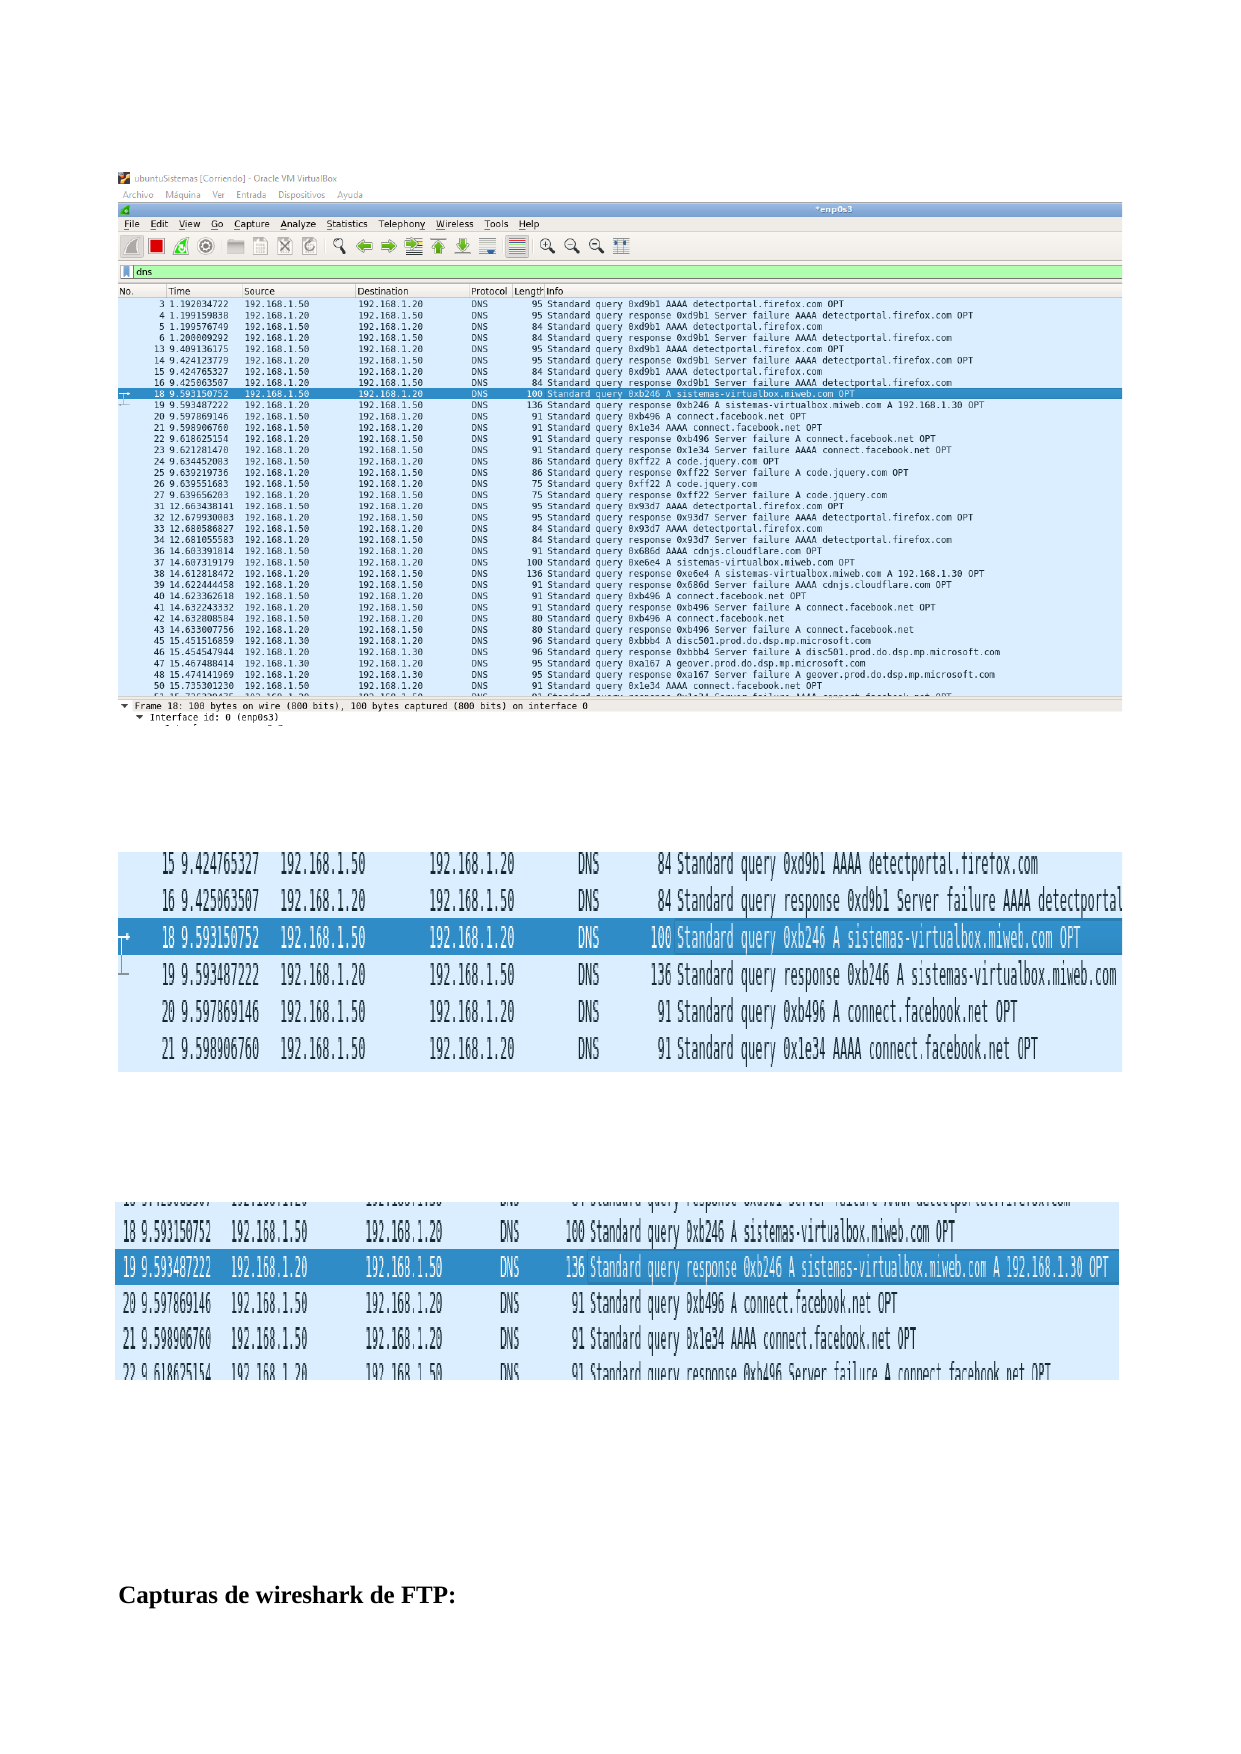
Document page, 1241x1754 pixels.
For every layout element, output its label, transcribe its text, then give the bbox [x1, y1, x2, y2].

picture [115, 1202, 1119, 1380]
picture [118, 170, 1123, 726]
text Capturas de wireshark de FTP: [118, 1581, 1122, 1609]
picture [118, 852, 1123, 1072]
